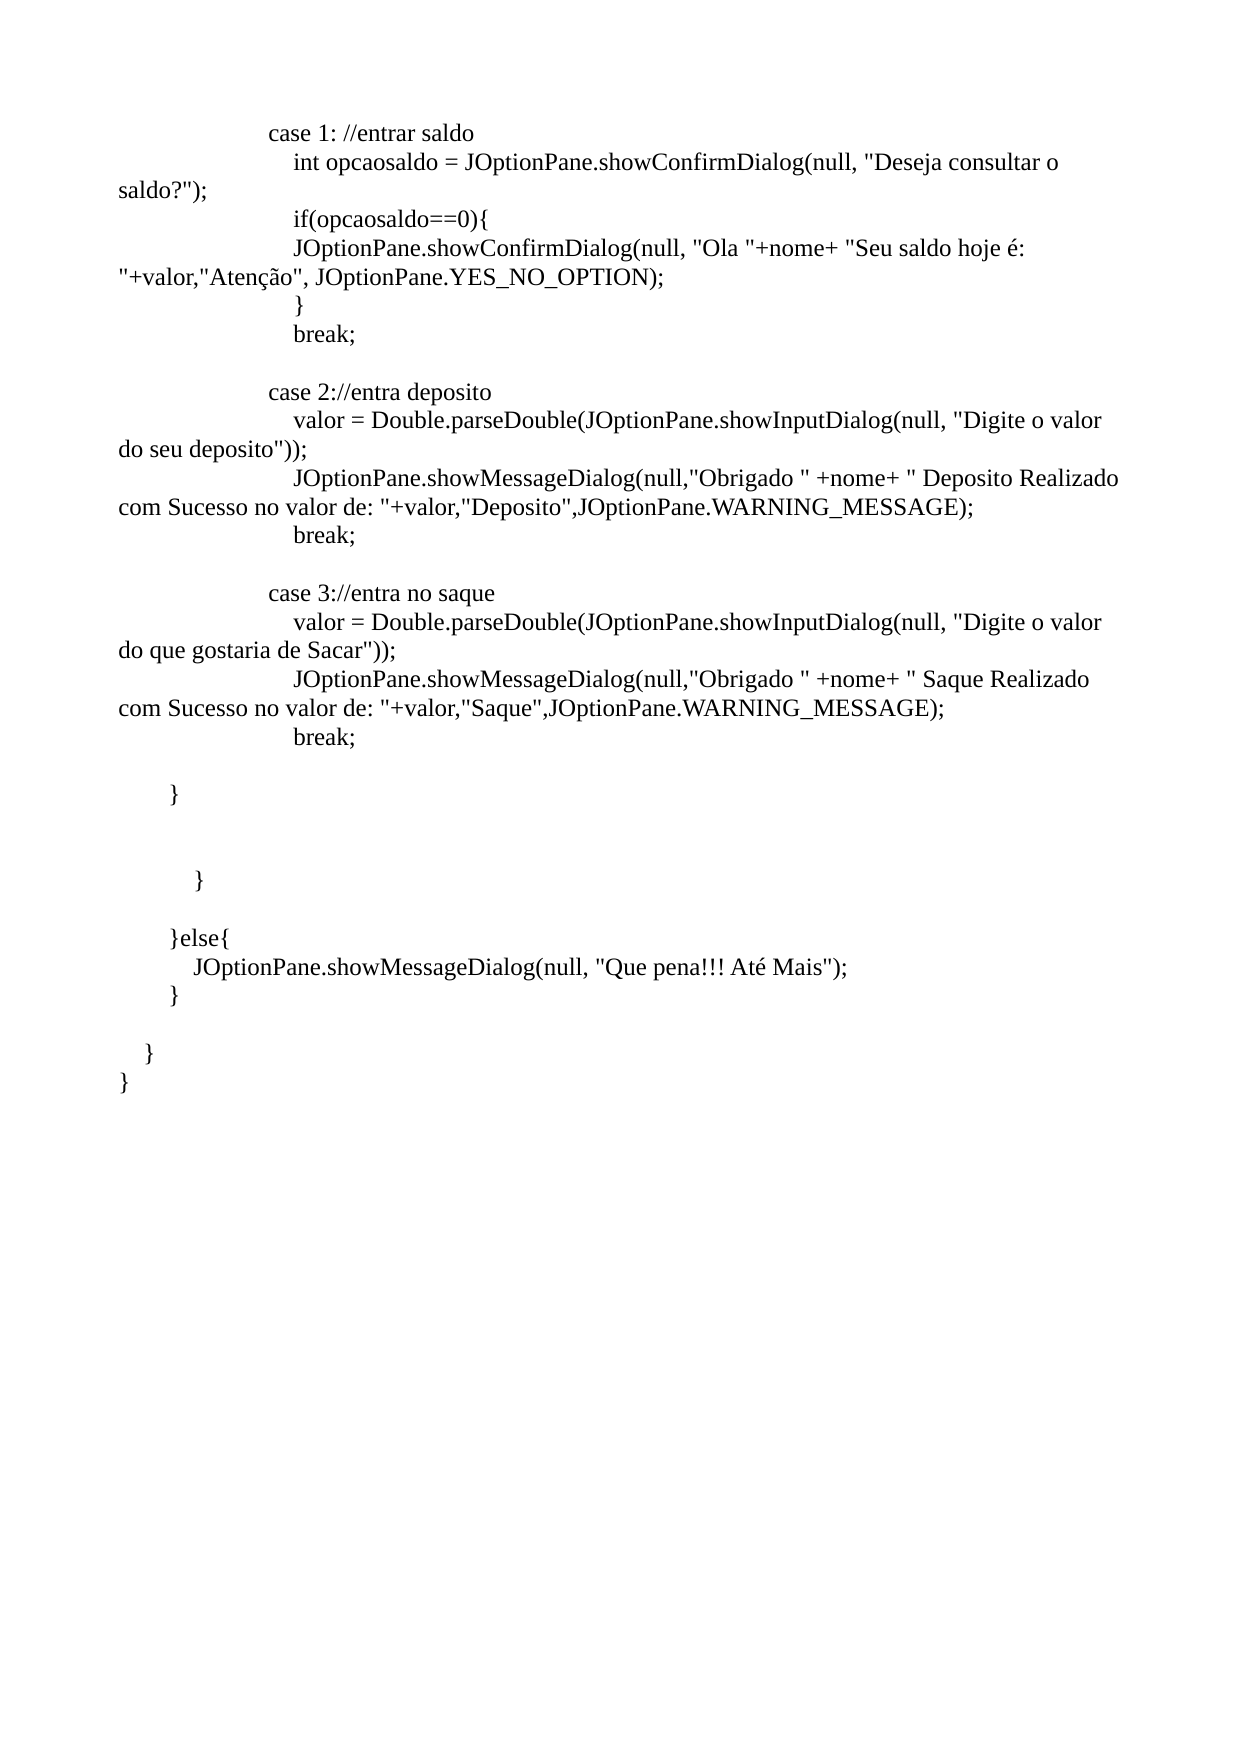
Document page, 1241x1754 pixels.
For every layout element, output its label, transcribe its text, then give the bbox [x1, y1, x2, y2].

text } [118, 981, 1122, 1009]
text break; [118, 722, 1122, 751]
text JOptionPane.showConfirmDialog(null, "Ola "+nome+ "Seu saldo hoje é: "+valor,"Atenção", JOptionPane.YES_NO_OPTION); [118, 233, 1122, 291]
text if(opcaosaldo==0){ [118, 204, 1122, 233]
text JOptionPane.showMessageDialog(null,"Obrigado " +nome+ " Saque Realizado com Sucesso no valor de: "+valor,"Saque",JOptionPane.WARNING_MESSAGE); [118, 664, 1122, 722]
text } [118, 779, 1122, 808]
text break; [118, 319, 1122, 348]
text valor = Double.parseDouble(JOptionPane.showInputDialog(null, "Digite o valor do que gostaria de Sacar")); [118, 607, 1122, 664]
text case 3://entra no saque [118, 578, 1122, 607]
text int opcaosaldo = JOptionPane.showConfirmDialog(null, "Deseja consultar o saldo?"); [118, 147, 1122, 204]
text } [118, 1038, 1122, 1067]
text } [118, 1067, 1122, 1096]
text } [118, 291, 1122, 319]
text } [118, 866, 1122, 894]
text case 2://entra deposito [118, 377, 1122, 406]
text case 1: //entrar saldo [118, 118, 1122, 147]
text JOptionPane.showMessageDialog(null,"Obrigado " +nome+ " Deposito Realizado com Sucesso no valor de: "+valor,"Deposito",JOptionPane.WARNING_MESSAGE); [118, 463, 1122, 521]
text break; [118, 521, 1122, 549]
text JOptionPane.showMessageDialog(null, "Que pena!!! Até Mais"); [118, 952, 1122, 981]
text }else{ [118, 923, 1122, 952]
text valor = Double.parseDouble(JOptionPane.showInputDialog(null, "Digite o valor do seu deposito")); [118, 406, 1122, 463]
